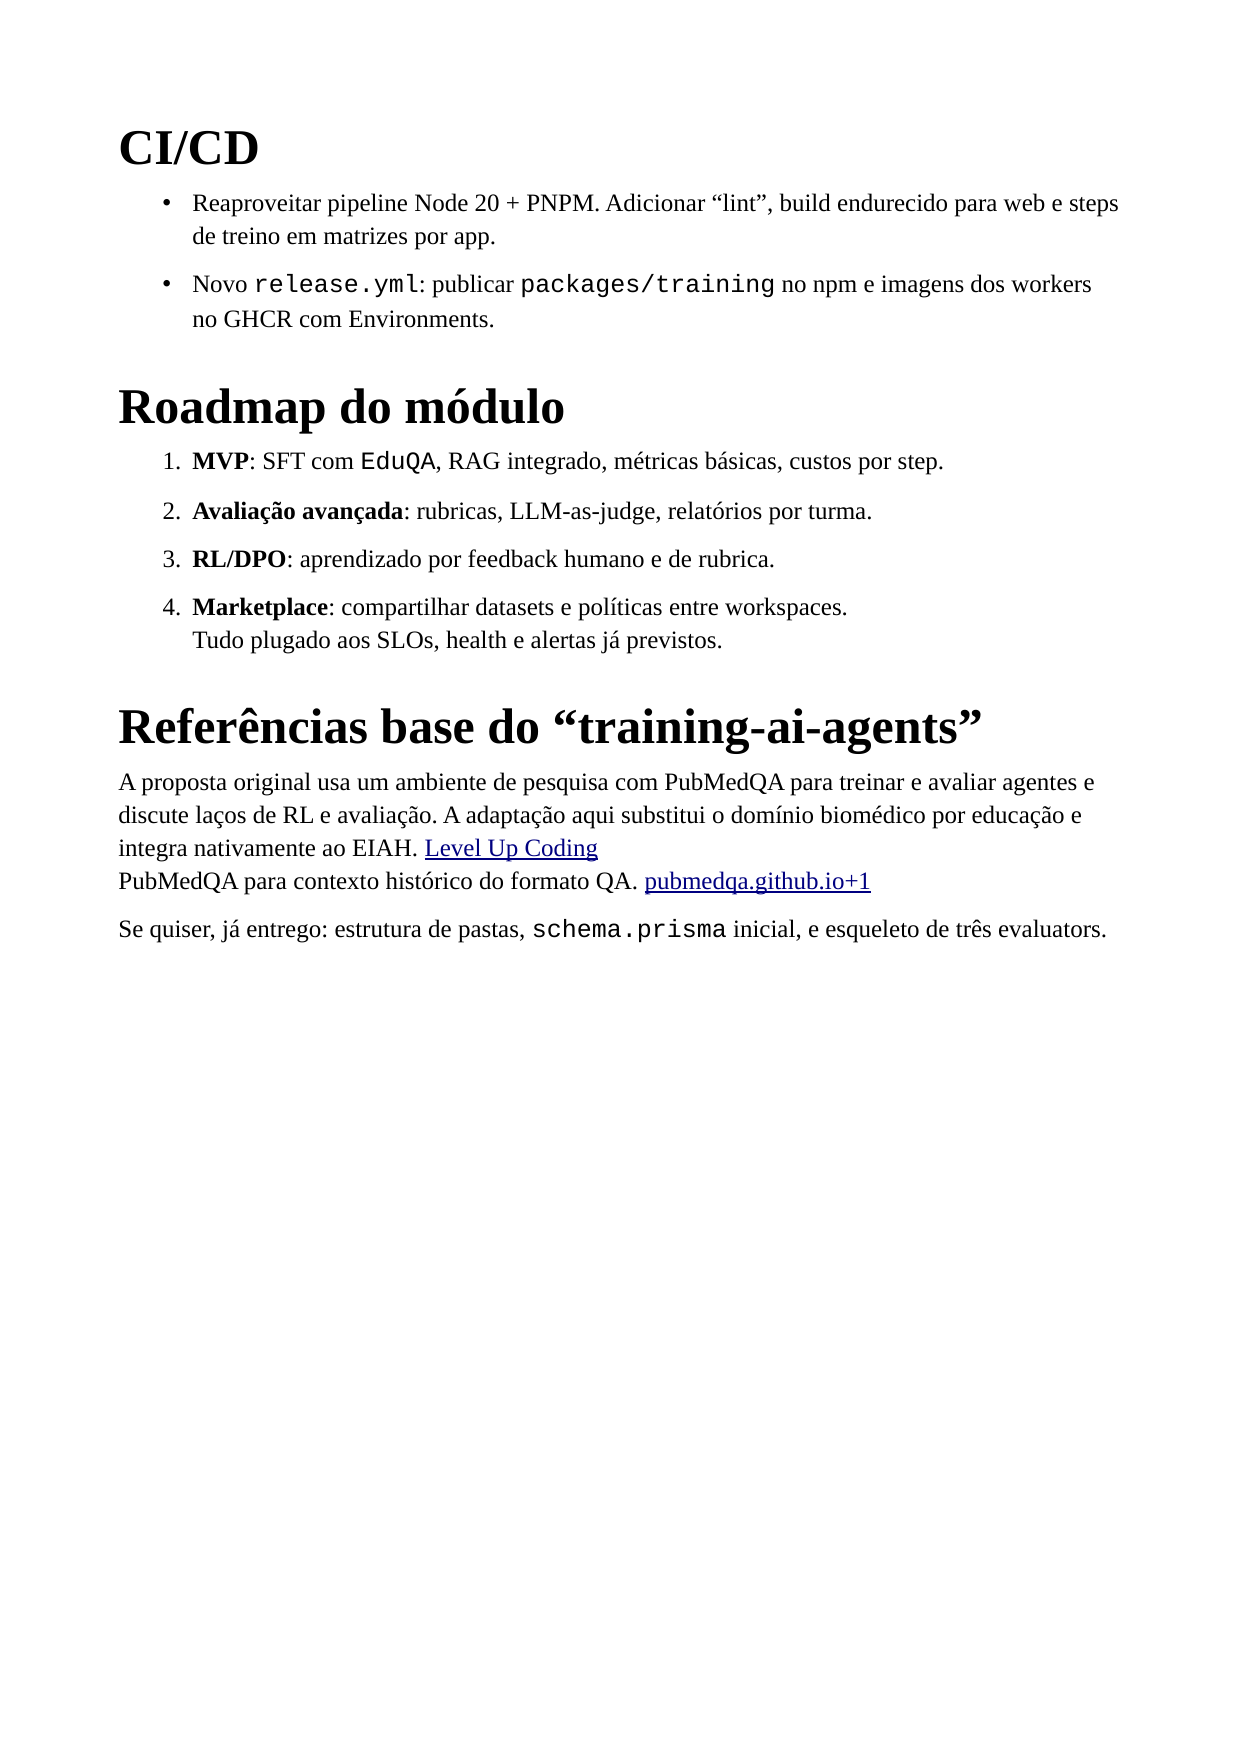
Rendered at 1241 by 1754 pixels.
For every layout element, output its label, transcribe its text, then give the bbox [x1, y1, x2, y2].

list Reaproveitar pipeline Node 20 + PNPM. Adicionar “lint”, build endurecido para web e steps de treino em matrizes por app. [162, 188, 1122, 250]
list Novo release.yml: publicar packages/training no npm e imagens dos workers no GHCR com Environments. [162, 269, 1122, 333]
list Avaliação avançada: rubricas, LLM-as-judge, relatórios por turma. [162, 496, 1122, 525]
subtitle Referências base do “training-ai-agents” [118, 697, 1122, 755]
subtitle Roadmap do módulo [118, 376, 1122, 434]
subtitle CI/CD [118, 118, 1122, 176]
list RL/DPO: aprendizado por feedback humano e de rubrica. [162, 544, 1122, 573]
list MVP: SFT com EduQA, RAG integrado, métricas básicas, custos por step. [162, 446, 1122, 477]
text Se quiser, já entrego: estrutura de pastas, schema.prisma inicial, e esqueleto de três evaluators. [118, 914, 1122, 945]
text A proposta original usa um ambiente de pesquisa com PubMedQA para treinar e avaliar agentes e discute laços de RL e avaliação. A adaptação aqui substitui o domínio biomédico por educação e integra nativamente ao EIAH. Level Up Coding PubMedQA para contexto histórico do formato QA. pubmedqa.github.io+1 [118, 767, 1122, 895]
list Marketplace: compartilhar datasets e políticas entre workspaces. Tudo plugado aos SLOs, health e alertas já previstos. [162, 592, 1122, 653]
